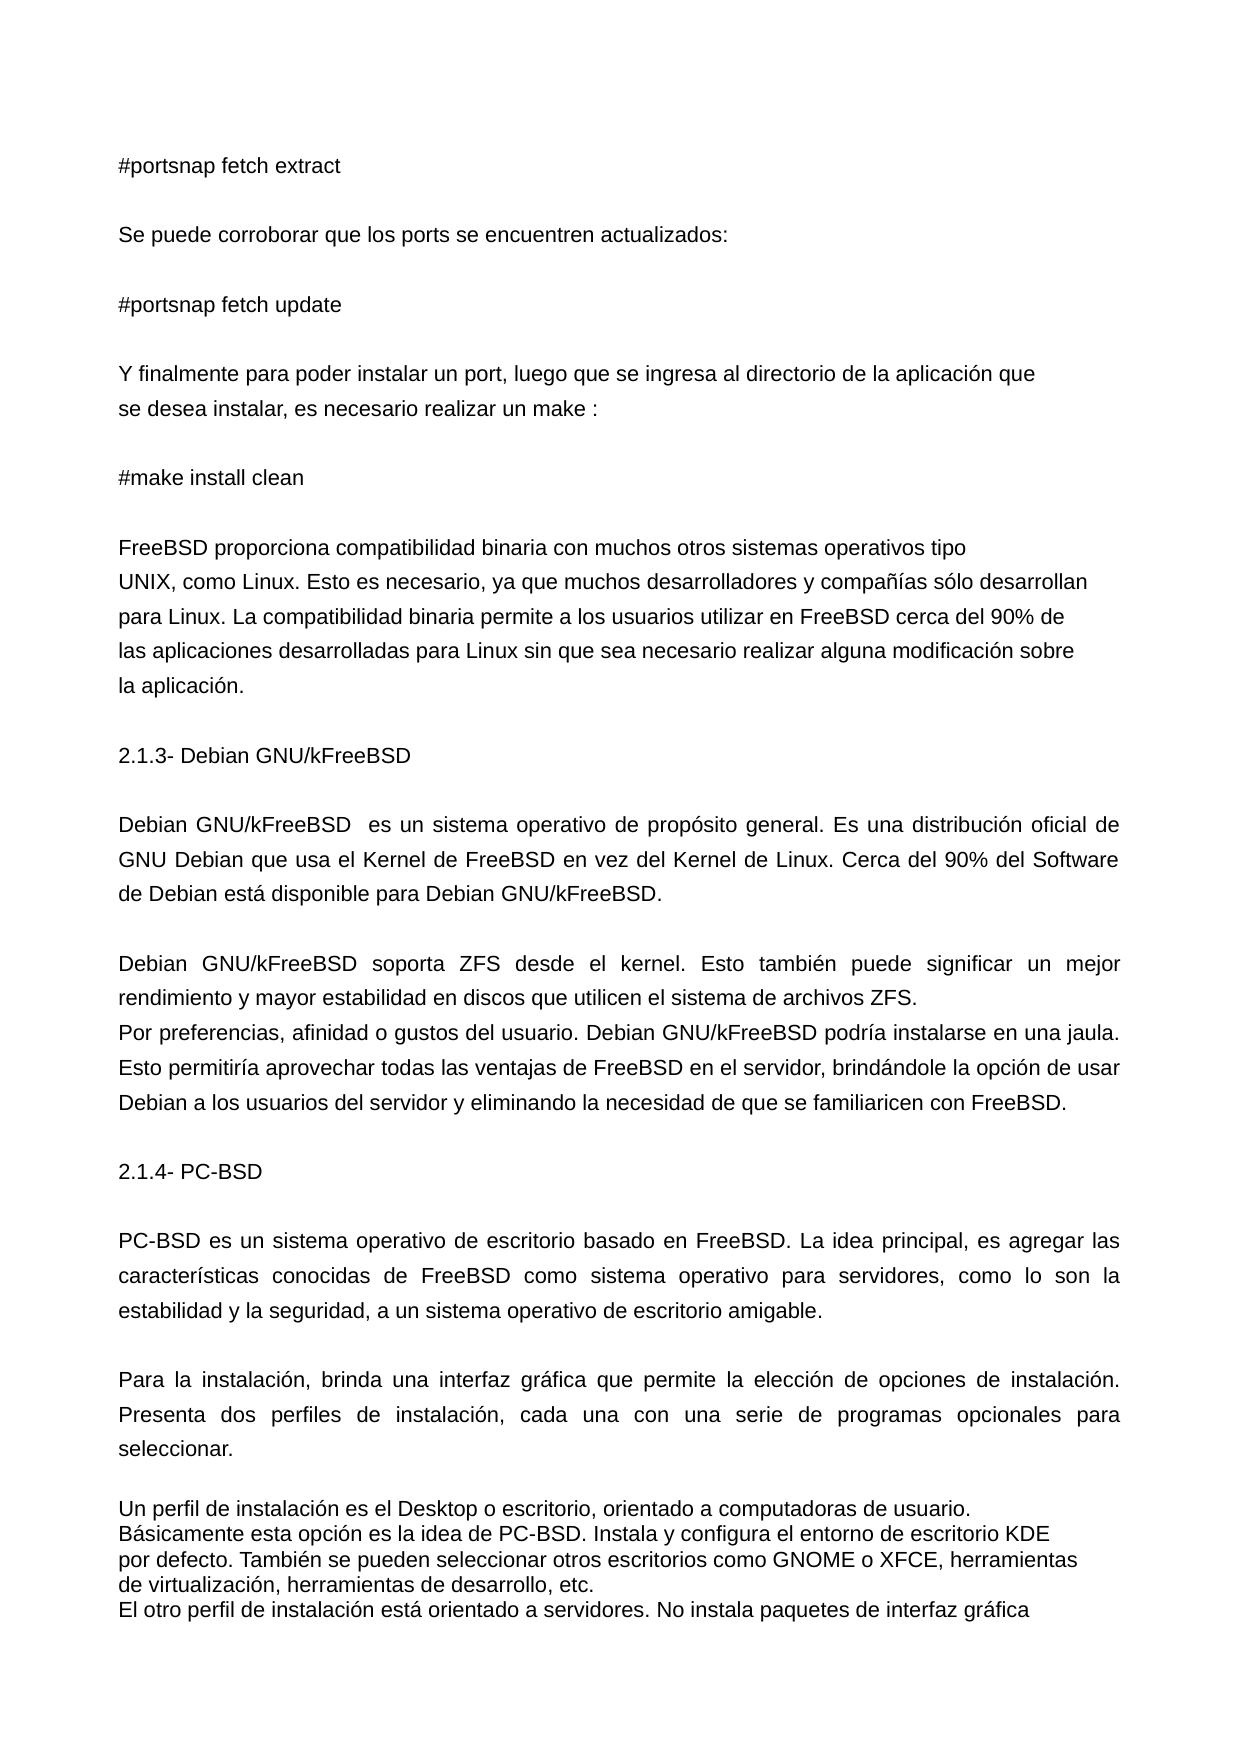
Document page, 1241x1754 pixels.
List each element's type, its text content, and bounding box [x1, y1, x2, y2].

text FreeBSD proporciona compatibilidad binaria con muchos otros sistemas operativos tipo [118, 534, 1122, 559]
text Un perfil de instalación es el Desktop o escritorio, orientado a computadoras de usuario. [118, 1496, 1122, 1521]
text para Linux. La compatibilidad binaria permite a los usuarios utilizar en FreeBSD cerca del 90% de [118, 604, 1122, 629]
text Por preferencias, afinidad o gustos del usuario. Debian GNU/kFreeBSD podría instalarse en una jaula. Esto permitiría aprovechar todas las ventajas de FreeBSD en el servidor, brindándole la opción de usar Debian a los usuarios del servidor y eliminando la necesidad de que se familiaricen con FreeBSD. [118, 1020, 1122, 1114]
text Se puede corroborar que los ports se encuentren actualizados: [118, 222, 1122, 247]
text Básicamente esta opción es la idea de PC-BSD. Instala y configura el entorno de escritorio KDE [118, 1521, 1122, 1547]
text El otro perfil de instalación está orientado a servidores. No instala paquetes de interfaz gráfica [118, 1597, 1122, 1622]
text la aplicación. [118, 673, 1122, 698]
text de virtualización, herramientas de desarrollo, etc. [118, 1572, 1122, 1597]
text #portsnap fetch extract [118, 153, 1122, 178]
text #make install clean [118, 465, 1122, 490]
text 2.1.4- PC-BSD [118, 1159, 1122, 1184]
text Y finalmente para poder instalar un port, luego que se ingresa al directorio de la aplicación que [118, 361, 1122, 386]
text PC-BSD es un sistema operativo de escritorio basado en FreeBSD. La idea principal, es agregar las características conocidas de FreeBSD como sistema operativo para servidores, como lo son la estabilidad y la seguridad, a un sistema operativo de escritorio amigable. [118, 1228, 1122, 1323]
text Debian GNU/kFreeBSD soporta ZFS desde el kernel. Esto también puede significar un mejor rendimiento y mayor estabilidad en discos que utilicen el sistema de archivos ZFS. [118, 951, 1122, 1011]
text Para la instalación, brinda una interfaz gráfica que permite la elección de opciones de instalación. Presenta dos perfiles de instalación, cada una con una serie de programas opcionales para seleccionar. [118, 1367, 1122, 1461]
text se desea instalar, es necesario realizar un make : [118, 396, 1122, 421]
text Debian GNU/kFreeBSD es un sistema operativo de propósito general. Es una distribución oficial de GNU Debian que usa el Kernel de FreeBSD en vez del Kernel de Linux. Cerca del 90% del Software de Debian está disponible para Debian GNU/kFreeBSD. [118, 812, 1122, 906]
text #portsnap fetch update [118, 292, 1122, 317]
text por defecto. También se pueden seleccionar otros escritorios como GNOME o XFCE, herramientas [118, 1547, 1122, 1572]
text las aplicaciones desarrolladas para Linux sin que sea necesario realizar alguna modificación sobre [118, 638, 1122, 664]
text UNIX, como Linux. Esto es necesario, ya que muchos desarrolladores y compañías sólo desarrollan [118, 569, 1122, 594]
text 2.1.3- Debian GNU/kFreeBSD [118, 742, 1122, 768]
